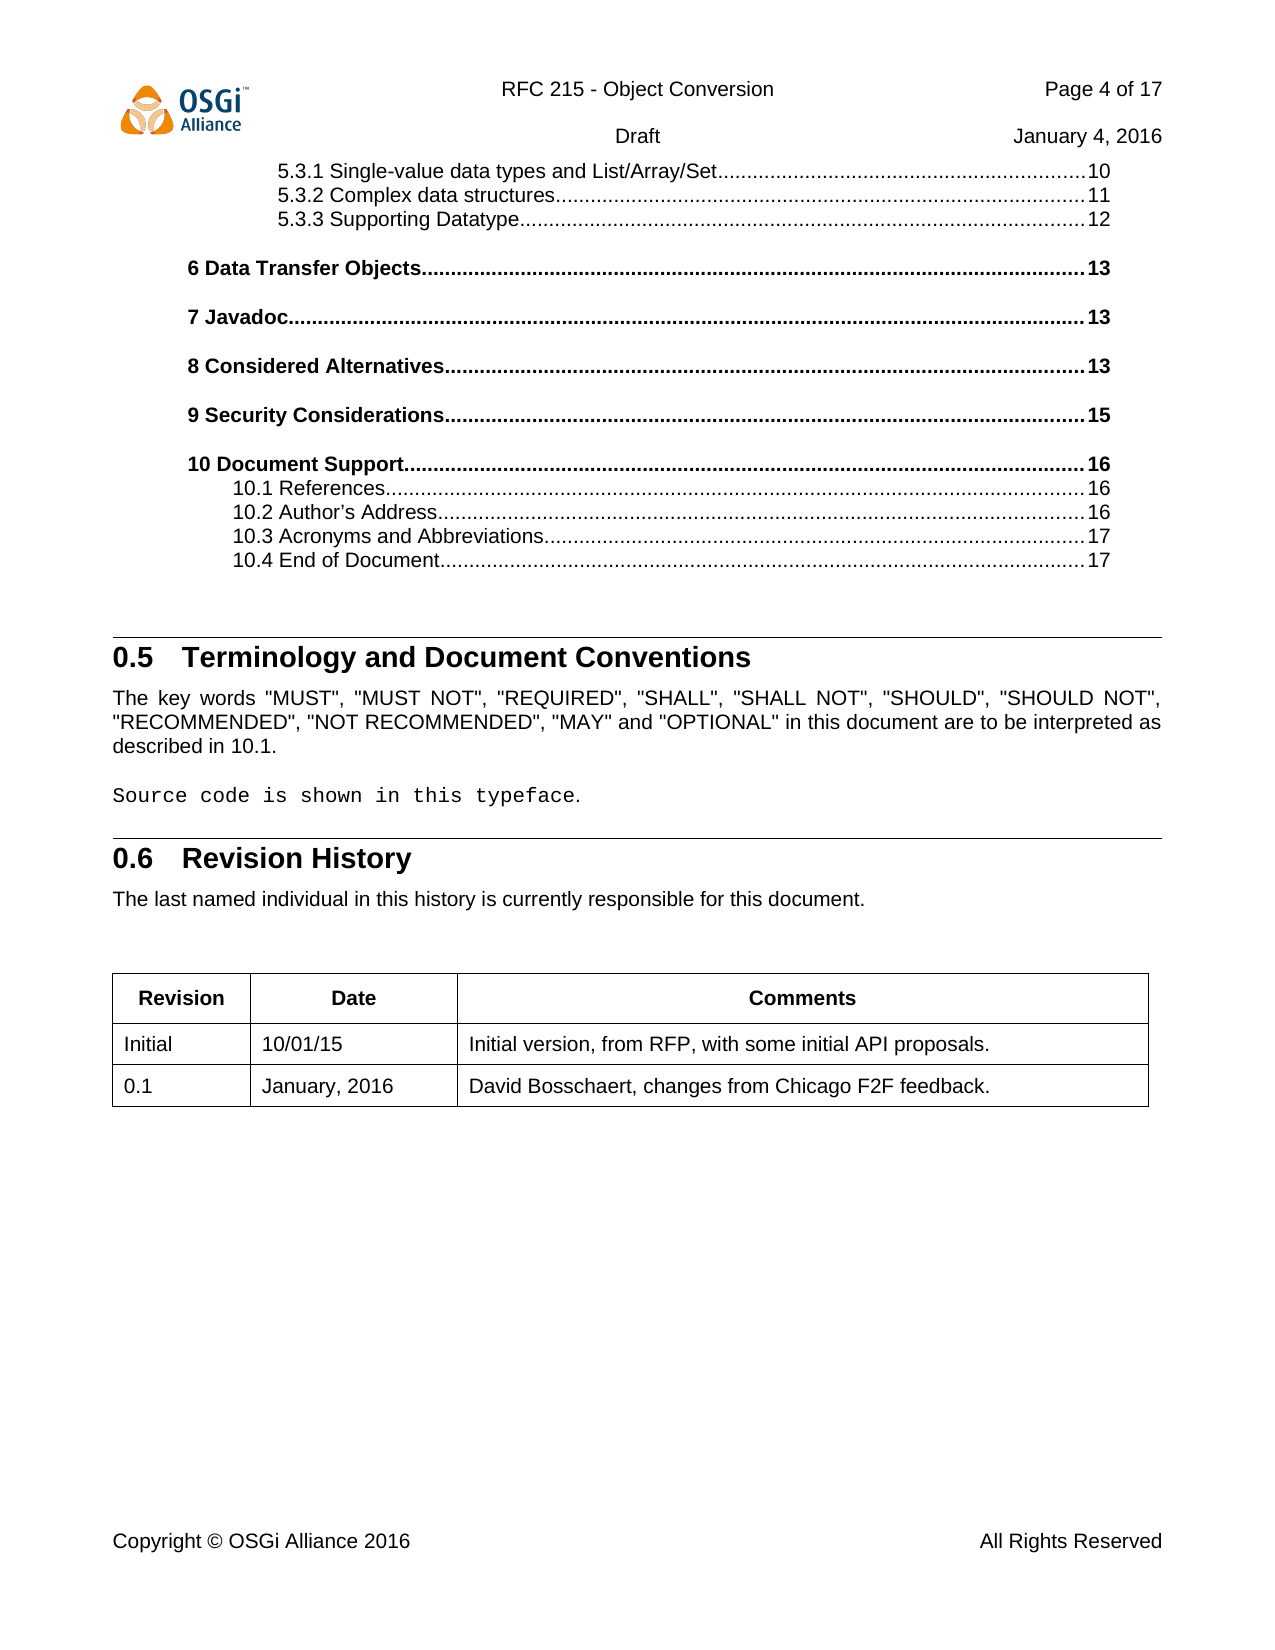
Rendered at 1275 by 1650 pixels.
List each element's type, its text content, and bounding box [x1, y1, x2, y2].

text 5.3.3 Supporting Datatype 12 [277, 207, 1162, 231]
table_cell Initial [113, 1024, 250, 1064]
table_cell 0.1 [113, 1065, 250, 1106]
text Source code is shown in this typeface. [112, 783, 1162, 809]
text 10.2 Author’s Address 16 [232, 499, 1162, 523]
text 10 Document Support 16 [187, 452, 1162, 476]
text 8 Considered Alternatives 13 [187, 354, 1162, 378]
picture [113, 78, 257, 142]
subtitle Revision History [112, 839, 1162, 875]
text 7 Javadoc 13 [187, 305, 1162, 329]
table_header Date [251, 974, 457, 1023]
subtitle Terminology and Document Conventions [112, 638, 1162, 674]
text The key words "MUST", "MUST NOT", "REQUIRED", "SHALL", "SHALL NOT", "SHOULD", "SHOULD NOT", "RECOMMENDED", "NOT RECOMMENDED", "MAY" and "OPTIONAL" in this document are to be interpreted as described in 1. [112, 686, 1162, 758]
text 10.1 References 16 [232, 476, 1162, 499]
text 10.4 End of Document 17 [232, 547, 1162, 571]
table_header Comments [458, 974, 1148, 1023]
table_cell January, 2016 [251, 1065, 457, 1106]
table_cell Initial version, from RFP, with some initial API proposals. [458, 1024, 1148, 1064]
table_header Revision [113, 974, 250, 1023]
table_cell 01/10/15 [251, 1024, 457, 1064]
text 6 Data Transfer Objects 13 [187, 256, 1162, 280]
text 5.3.2 Complex data structures 11 [277, 183, 1162, 207]
text 5.3.1 Single-value data types and List/Array/Set 10 [277, 159, 1162, 183]
text 9 Security Considerations 15 [187, 403, 1162, 427]
text 10.3 Acronyms and Abbreviations 17 [232, 523, 1162, 547]
table_cell David Bosschaert, changes from Chicago F2F feedback. [458, 1065, 1148, 1106]
text The last named individual in this history is currently responsible for this document. [112, 887, 1162, 911]
